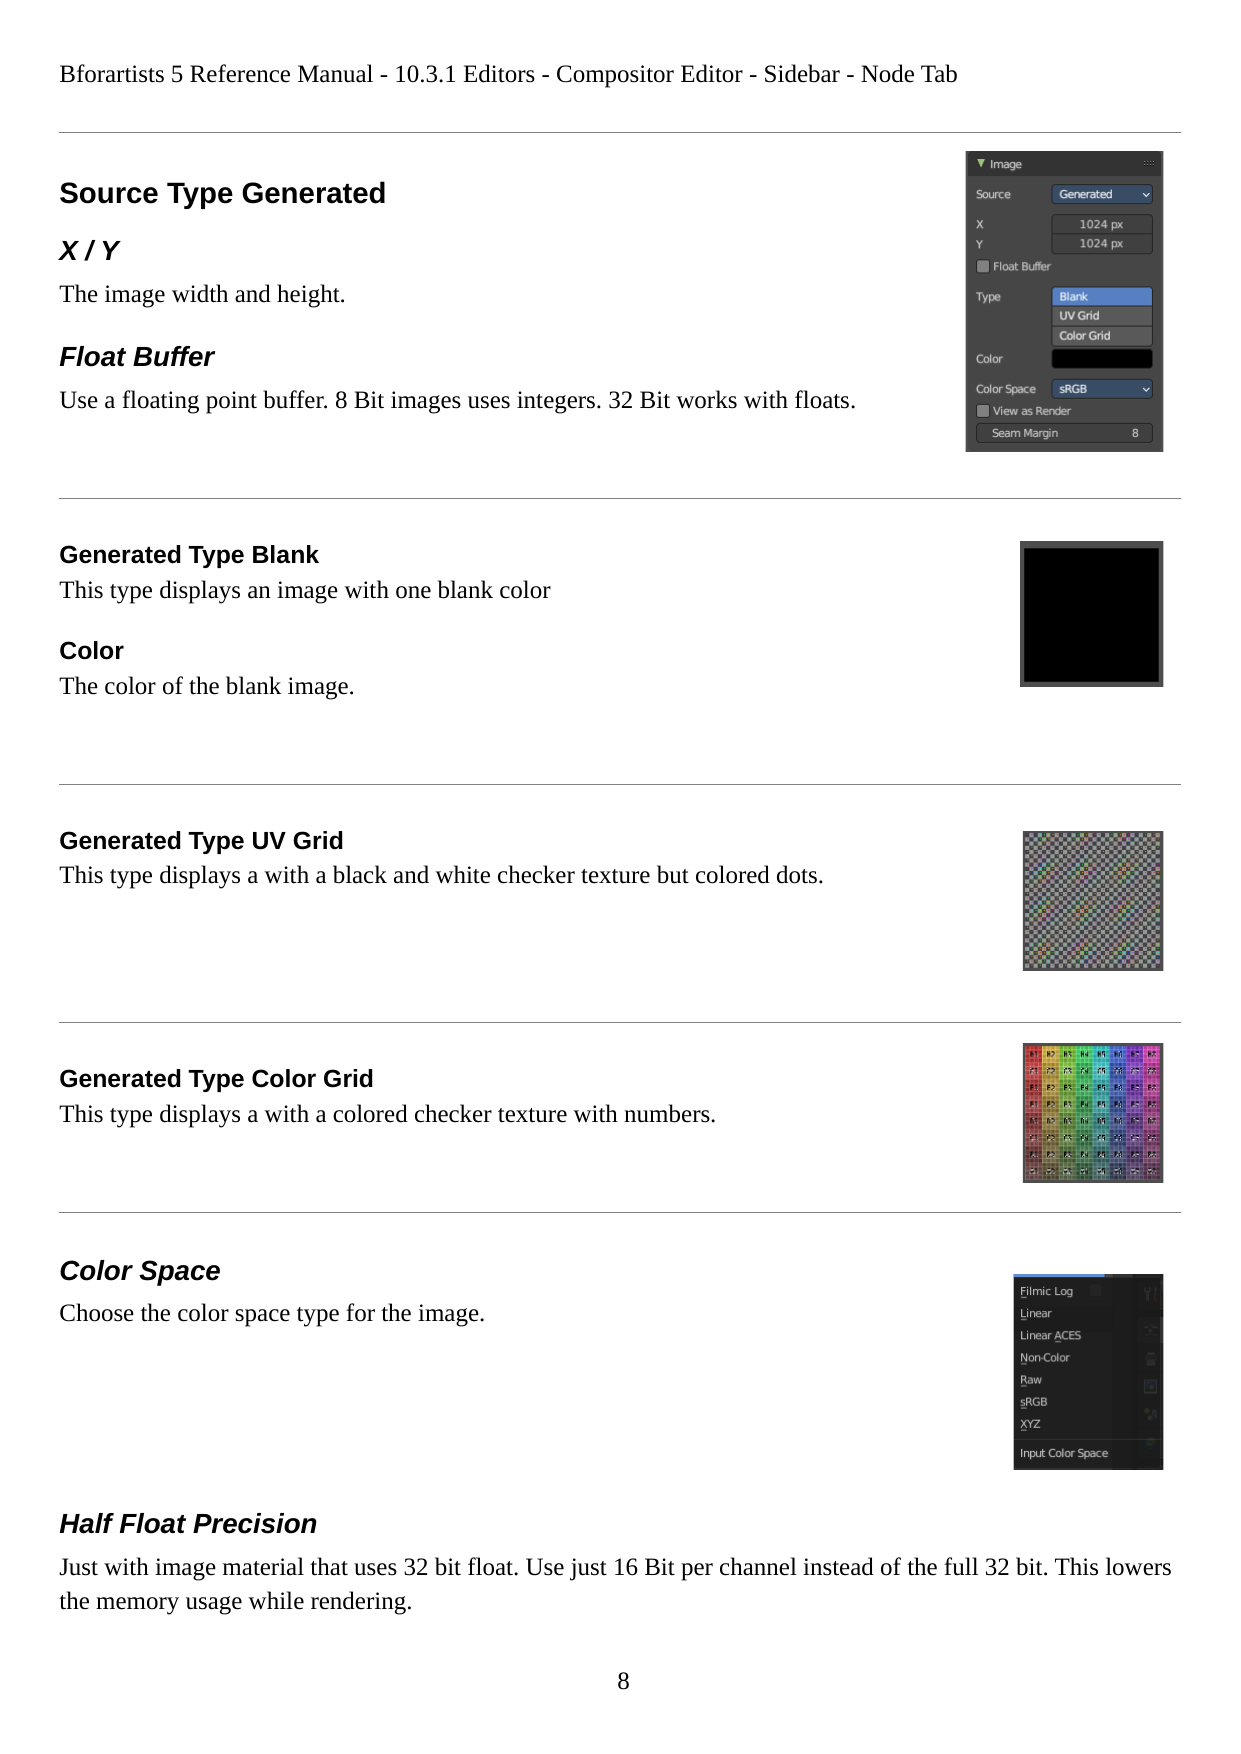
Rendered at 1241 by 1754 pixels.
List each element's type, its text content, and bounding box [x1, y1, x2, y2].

picture [1013, 1274, 1164, 1470]
text Choose the color space type for the image. [59, 1298, 1013, 1327]
text Just with image material that uses 32 bit float. Use just 16 Bit per channel instead of the full 32 bit. This lowers the memory usage while rendering. [59, 1552, 1181, 1615]
subtitle Color [59, 636, 1020, 665]
text This type displays a with a colored checker texture with numbers. [59, 1099, 1022, 1128]
subtitle [1164, 636, 1181, 665]
text Use a floating point buffer. 8 Bit images uses integers. 32 Bit works with floats. [59, 385, 965, 414]
subtitle Half Float Precision [59, 1507, 1181, 1539]
subtitle [1164, 176, 1181, 210]
picture [1022, 831, 1164, 971]
subtitle Float Buffer [59, 341, 965, 373]
subtitle Color Space [59, 1254, 1181, 1286]
picture [965, 151, 1164, 452]
picture [1020, 541, 1164, 687]
subtitle X / Y [59, 235, 965, 267]
text The color of the blank image. [59, 671, 1181, 700]
subtitle Source Type Generated [59, 176, 965, 210]
subtitle Generated Type UV Grid [59, 826, 1181, 854]
subtitle Generated Type Color Grid [59, 1064, 1022, 1093]
picture [1022, 1043, 1164, 1183]
subtitle Generated Type Blank [59, 540, 1181, 568]
text This type displays an image with one blank color [59, 575, 1020, 603]
subtitle [1164, 341, 1181, 373]
text This type displays a with a black and white checker texture but colored dots. [59, 861, 1022, 889]
subtitle [1164, 235, 1181, 267]
text The image width and height. [59, 279, 965, 308]
